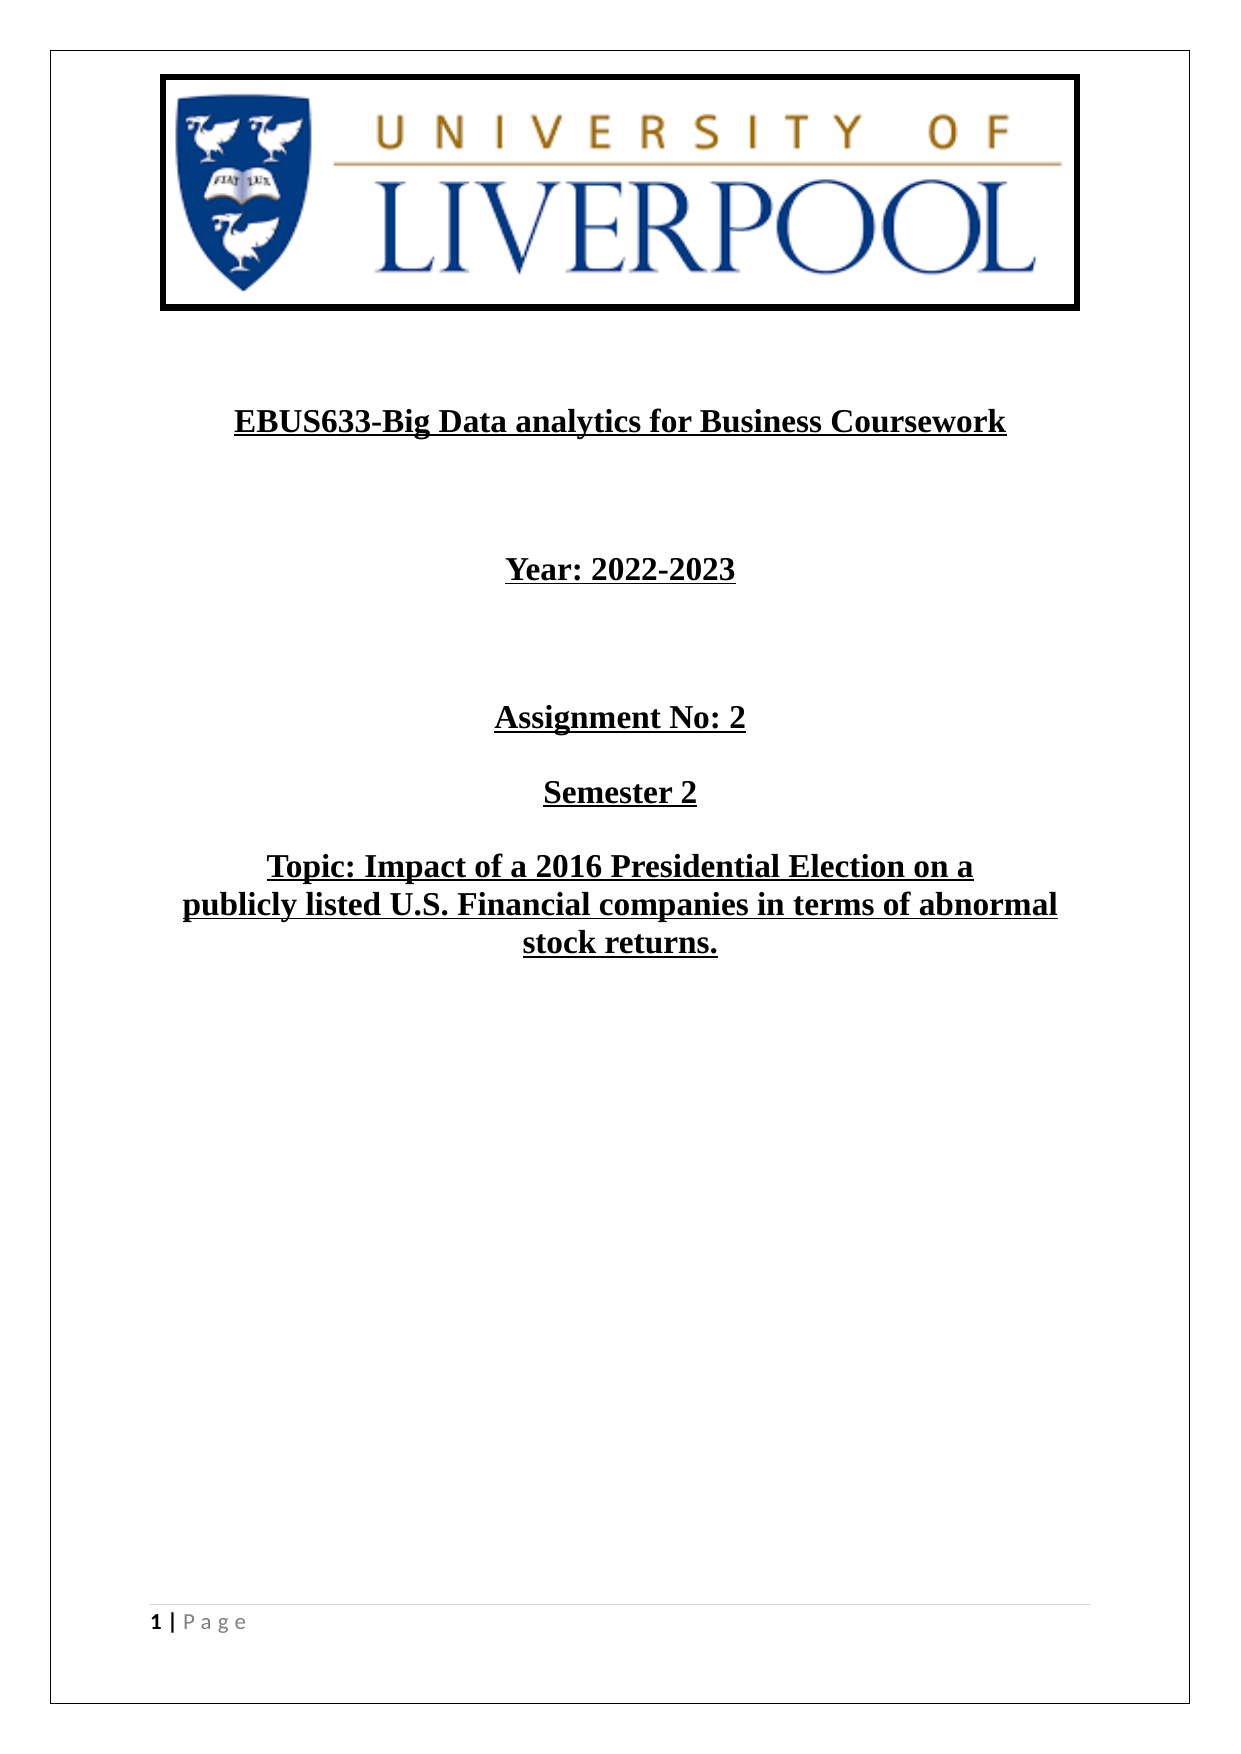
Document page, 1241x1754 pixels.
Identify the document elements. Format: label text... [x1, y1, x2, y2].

text Topic: Impact of a 2016 Presidential Election on a publicly listed U.S. Financial companies in terms of abnormal stock returns. [150, 846, 1090, 961]
text Assignment No: 2 [150, 698, 1090, 736]
text Semester 2 [150, 772, 1090, 810]
text EBUS633-Big Data analytics for Business Coursework [150, 401, 1090, 439]
text Year: 2022-2023 [150, 549, 1090, 588]
